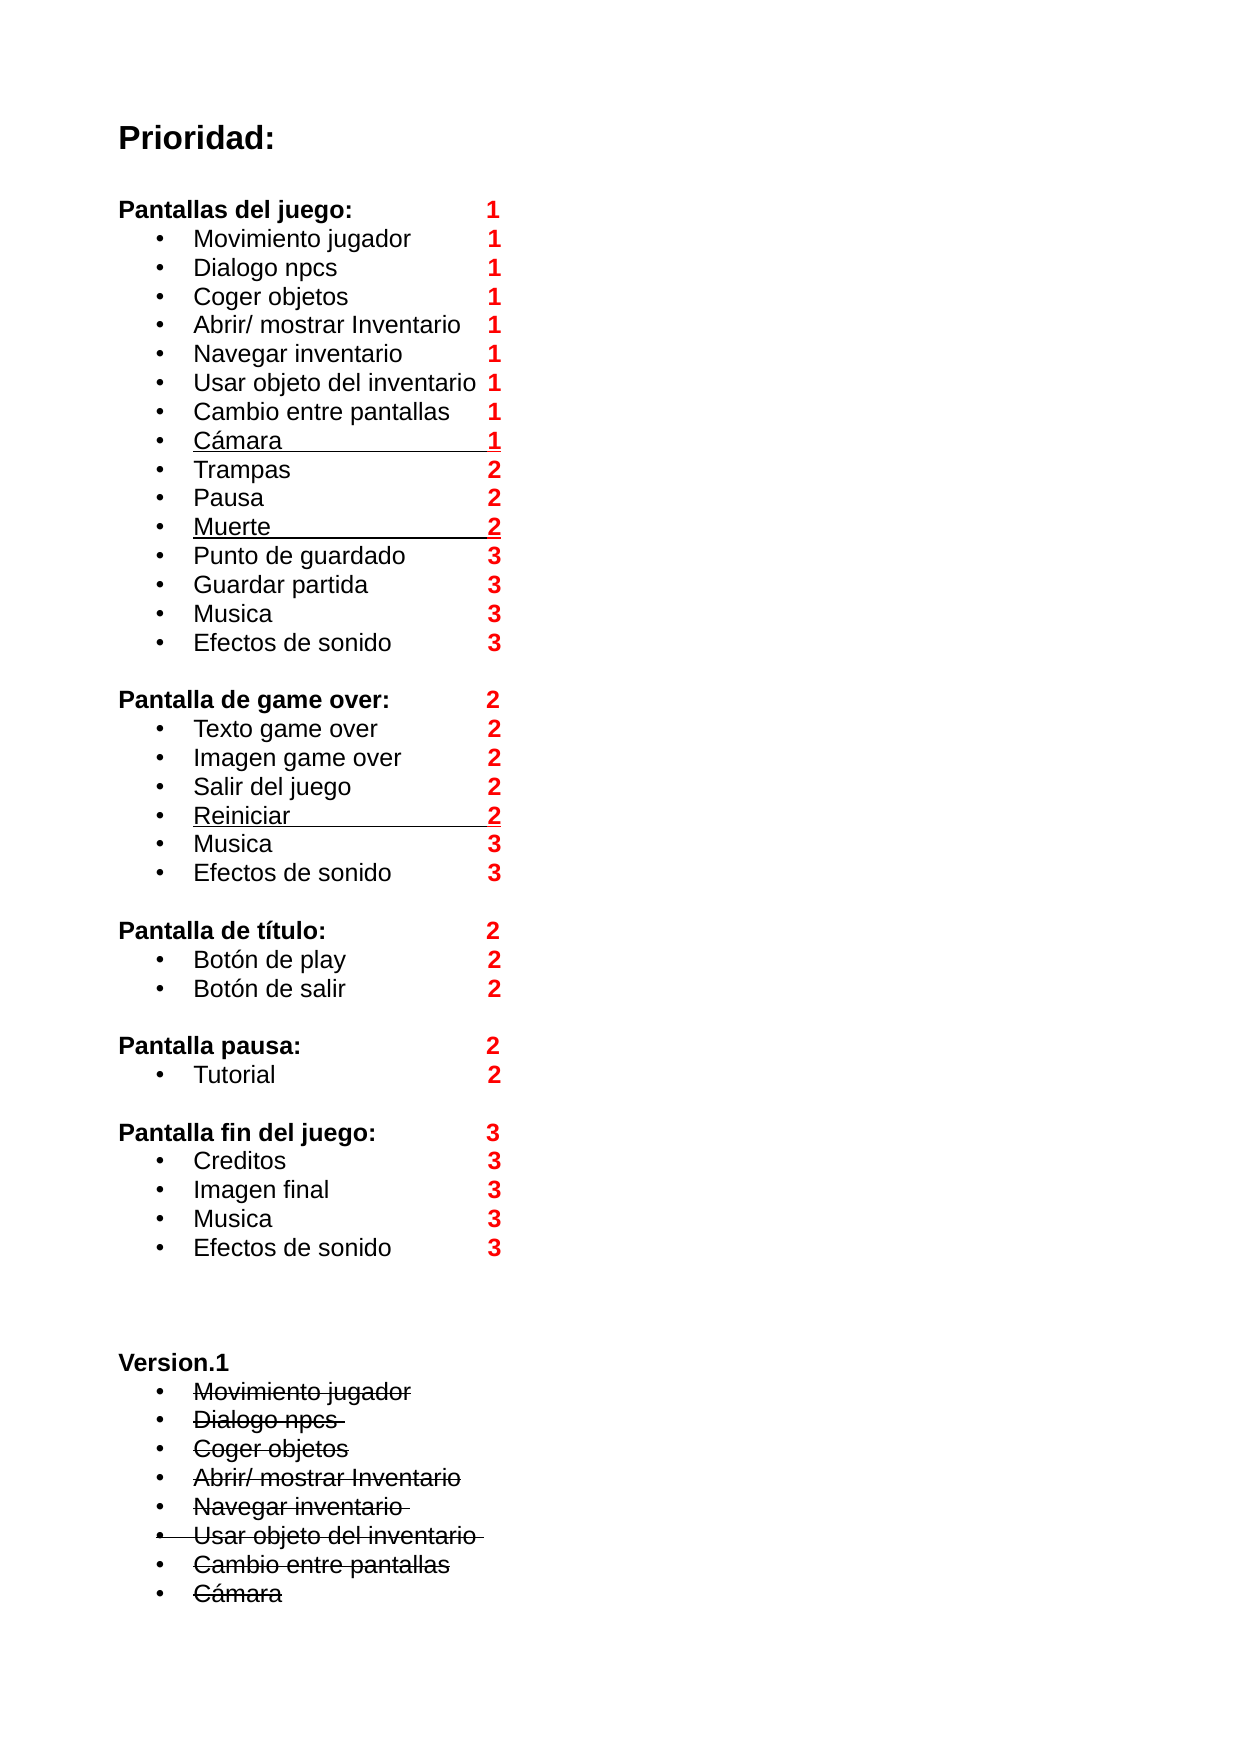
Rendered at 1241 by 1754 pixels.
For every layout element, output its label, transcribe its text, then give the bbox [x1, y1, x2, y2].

list Texto game over 2 [156, 714, 1122, 743]
list Creditos 3 [156, 1146, 1122, 1175]
list Musica 3 [156, 599, 1122, 628]
list Efectos de sonido 3 [156, 628, 1122, 657]
list Muerte 2 [156, 512, 1122, 541]
list Musica 3 [156, 1204, 1122, 1233]
list Coger objetos [156, 1434, 1122, 1463]
list Punto de guardado 3 [156, 541, 1122, 570]
list Cámara [156, 1579, 1122, 1607]
list Guardar partida 3 [156, 570, 1122, 599]
list Usar objeto del inventario 1 [156, 368, 1122, 397]
list Coger objetos 1 [156, 281, 1122, 310]
list Botón de salir 2 [156, 973, 1122, 1002]
list Cámara 1 [156, 426, 1122, 454]
list Efectos de sonido 3 [156, 858, 1122, 887]
list Movimiento jugador [156, 1377, 1122, 1406]
list Navegar inventario 1 [156, 339, 1122, 368]
list Usar objeto del inventario [156, 1521, 1122, 1550]
list Cambio entre pantallas 1 [156, 397, 1122, 426]
list Pausa 2 [156, 483, 1122, 512]
list Abrir/ mostrar Inventario 1 [156, 310, 1122, 339]
text Pantalla de título: 2 [118, 916, 1122, 945]
list Movimiento jugador 1 [156, 224, 1122, 253]
list Reiniciar 2 [156, 801, 1122, 829]
list Musica 3 [156, 829, 1122, 858]
text Version.1 [118, 1348, 1122, 1377]
list Salir del juego 2 [156, 772, 1122, 801]
text Pantallas del juego: 1 [118, 195, 1122, 224]
text Pantalla de game over: 2 [118, 685, 1122, 714]
text Prioridad: [118, 118, 1122, 157]
text Pantalla fin del juego: 3 [118, 1117, 1122, 1146]
list Tutorial 2 [156, 1060, 1122, 1089]
list Imagen game over 2 [156, 743, 1122, 772]
text Pantalla pausa: 2 [118, 1031, 1122, 1060]
list Cambio entre pantallas [156, 1550, 1122, 1579]
list Dialogo npcs [156, 1406, 1122, 1434]
list Efectos de sonido 3 [156, 1233, 1122, 1262]
list Trampas 2 [156, 454, 1122, 483]
list Navegar inventario [156, 1492, 1122, 1521]
list Abrir/ mostrar Inventario [156, 1463, 1122, 1492]
list Botón de play 2 [156, 945, 1122, 973]
list Dialogo npcs 1 [156, 253, 1122, 281]
list Imagen final 3 [156, 1175, 1122, 1204]
